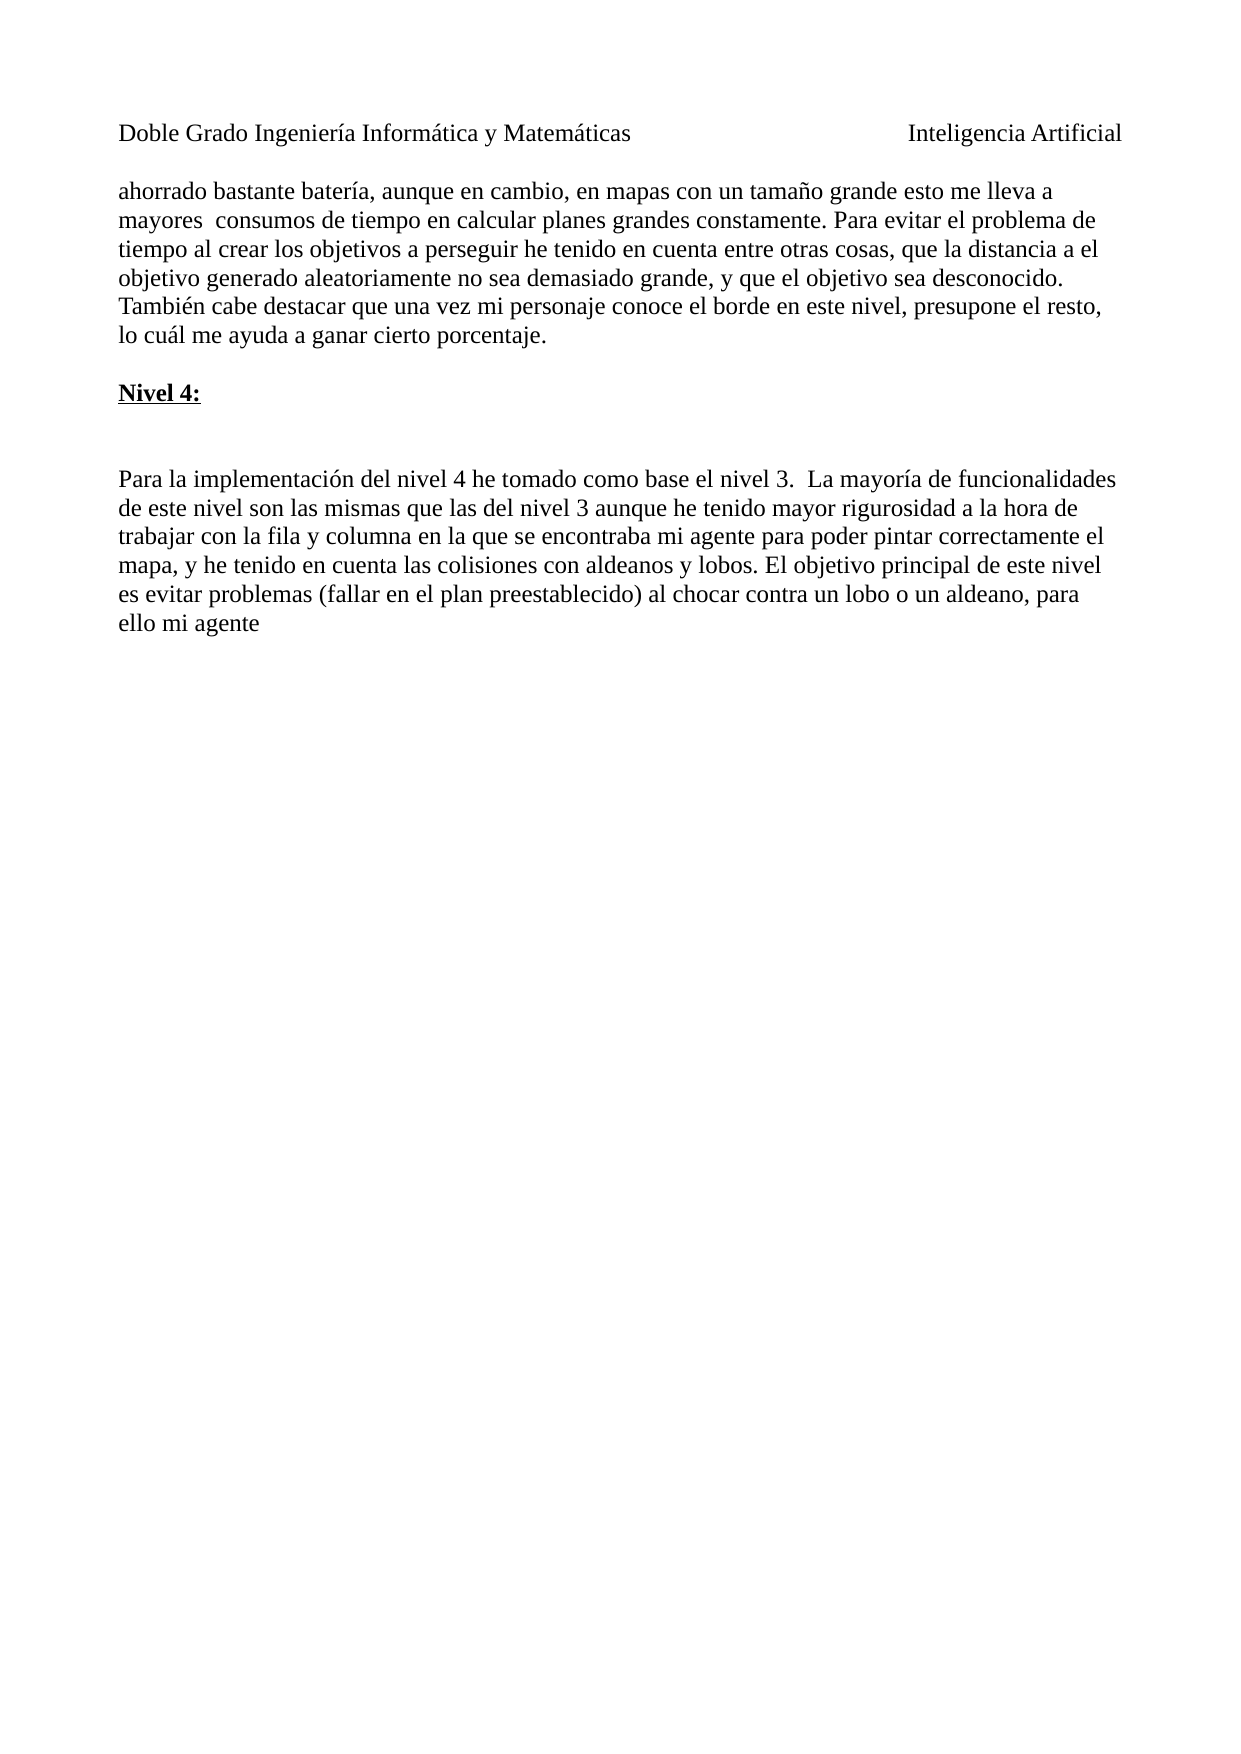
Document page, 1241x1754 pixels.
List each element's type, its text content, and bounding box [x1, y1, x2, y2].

text También cabe destacar que una vez mi personaje conoce el borde en este nivel, presupone el resto, lo cuál me ayuda a ganar cierto porcentaje. [118, 291, 1122, 349]
text Para la implementación del nivel 4 he tomado como base el nivel 3. La mayoría de funcionalidades de este nivel son las mismas que las del nivel 3 aunque he tenido mayor rigurosidad a la hora de trabajar con la fila y columna en la que se encontraba mi agente para poder pintar correctamente el mapa, y he tenido en cuenta las colisiones con aldeanos y lobos. El objetivo principal de este nivel es evitar problemas (fallar en el plan preestablecido) al chocar contra un lobo o un aldeano, para ello mi agente [118, 464, 1122, 636]
text Nivel 4: [118, 378, 1122, 406]
text ahorrado bastante batería, aunque en cambio, en mapas con un tamaño grande esto me lleva a mayores consumos de tiempo en calcular planes grandes constamente. Para evitar el problema de tiempo al crear los objetivos a perseguir he tenido en cuenta entre otras cosas, que la distancia a el objetivo generado aleatoriamente no sea demasiado grande, y que el objetivo sea desconocido. [118, 176, 1122, 291]
